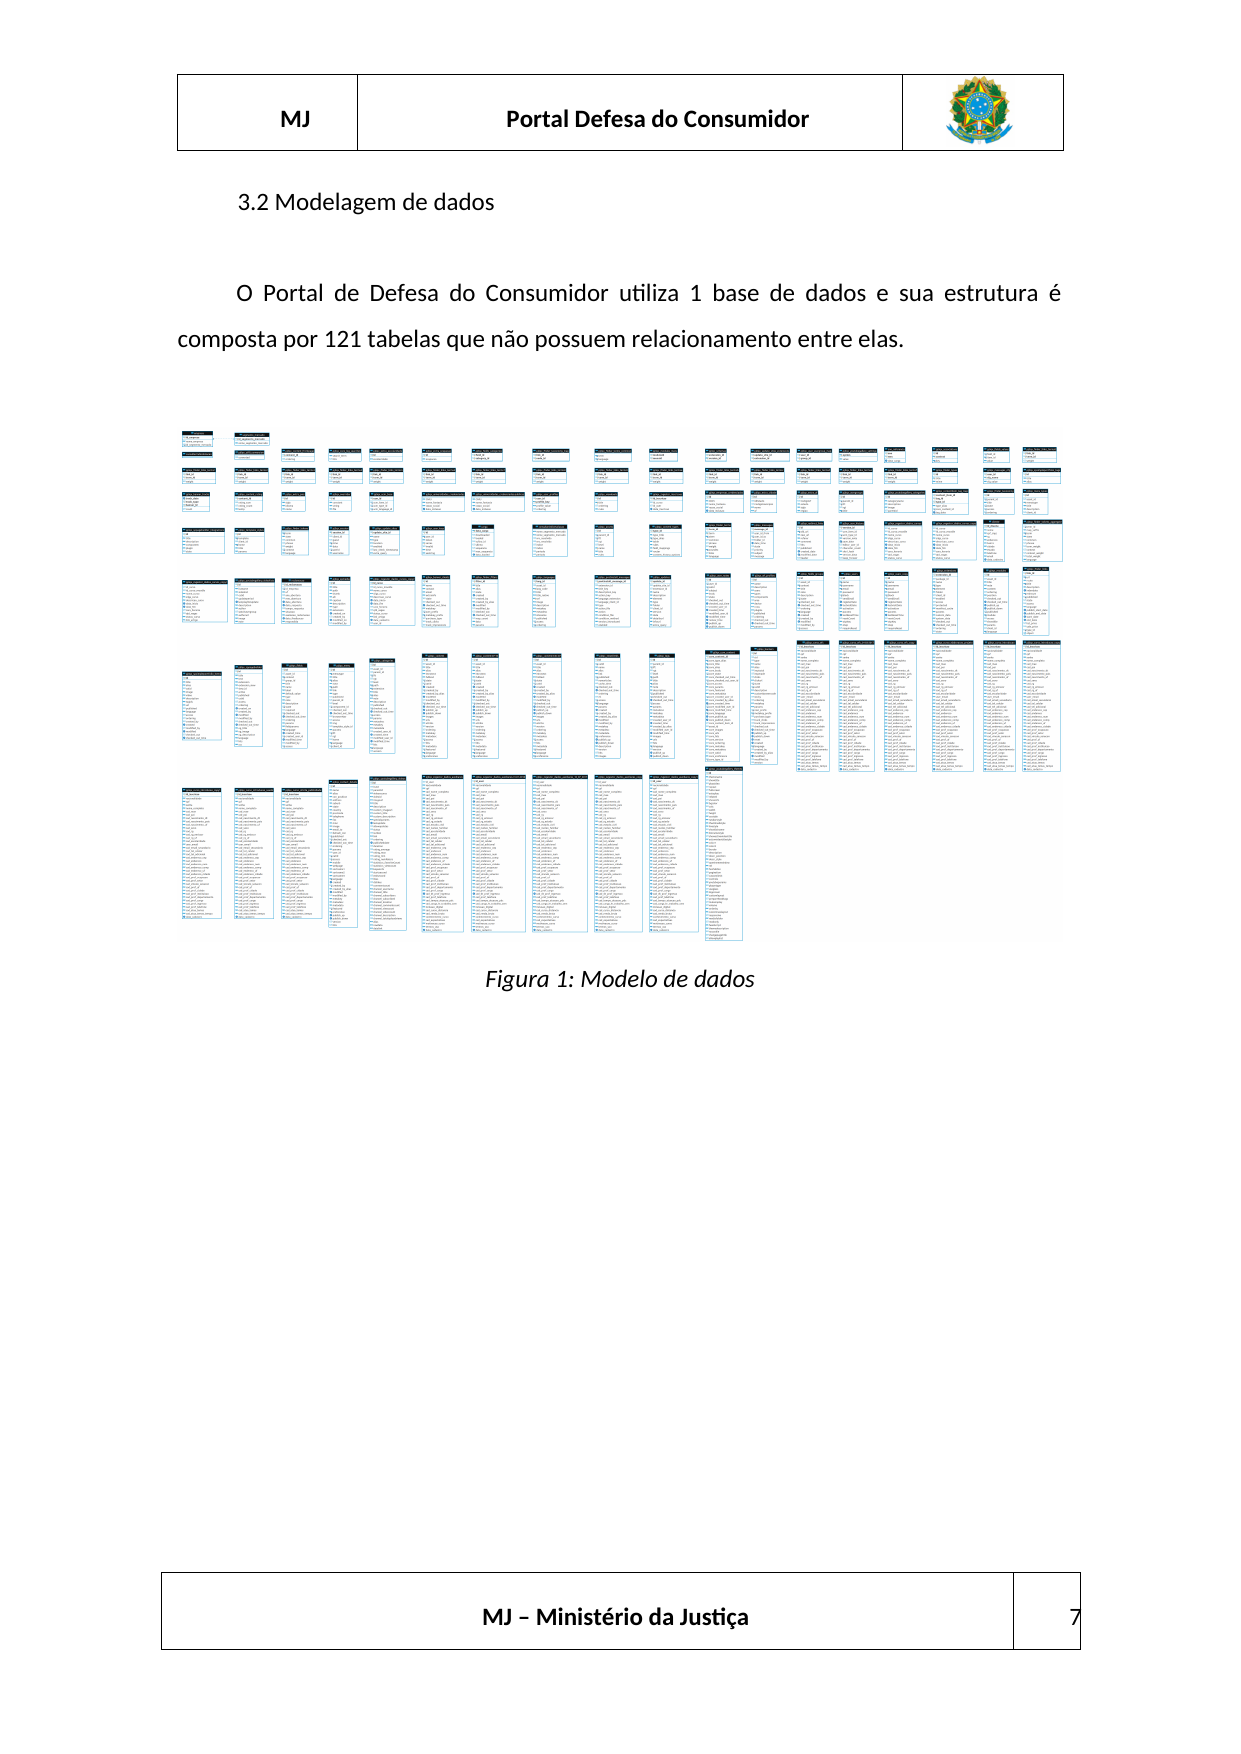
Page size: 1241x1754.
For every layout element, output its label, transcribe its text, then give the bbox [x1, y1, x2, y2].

subtitle 3.2 Modelagem de dados [494, 186, 1063, 216]
picture [944, 75, 1020, 149]
text O Portal de Defesa do Consumidor utiliza 1 base de dados e sua estrutura é composta por 121 tabelas que não possuem relacionamento entre elas. [177, 277, 1063, 353]
subtitle 3.2 Modelagem de dados [177, 186, 237, 216]
text Figura 1: Modelo de dados [177, 942, 1063, 994]
picture [177, 427, 1063, 942]
